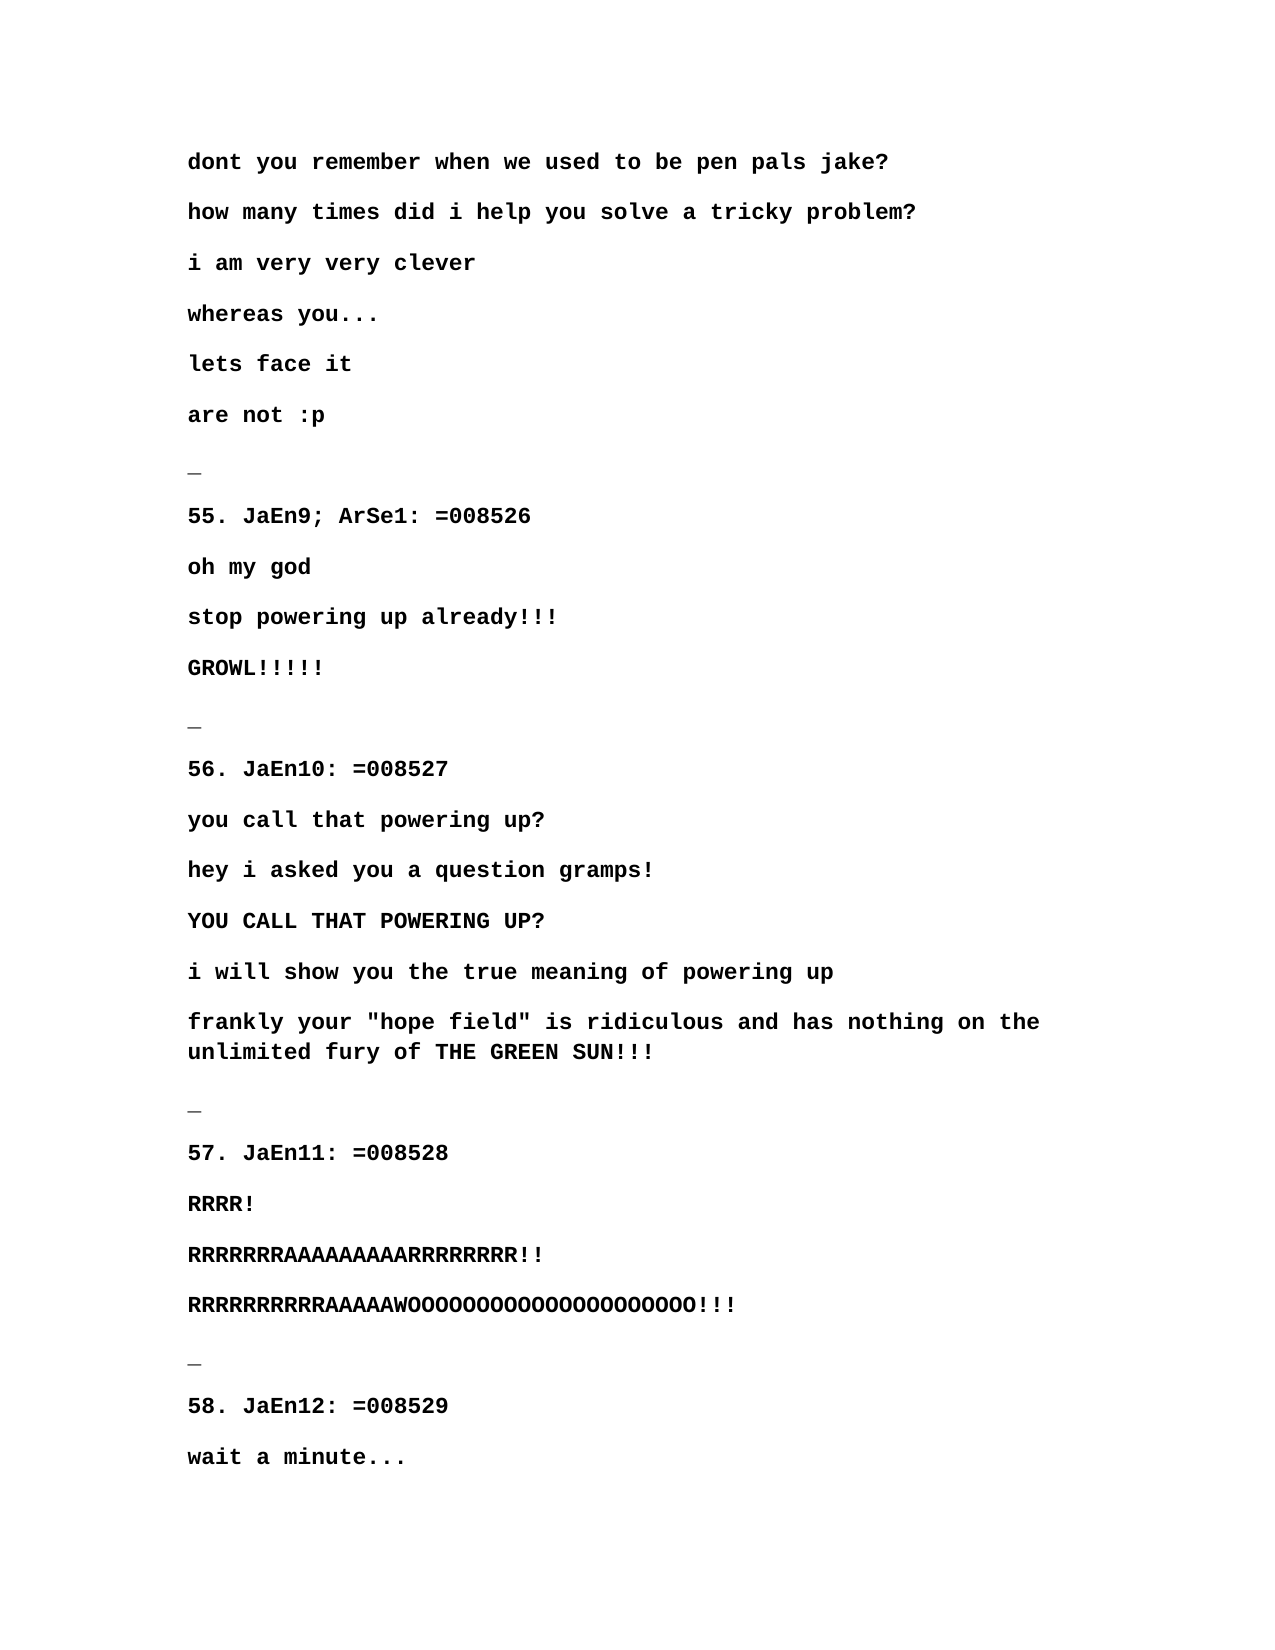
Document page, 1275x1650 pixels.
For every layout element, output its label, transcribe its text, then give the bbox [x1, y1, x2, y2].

text RRRR! [187, 1192, 1087, 1218]
text are not :p [187, 403, 1087, 429]
text 58. JaEn12: =008529 [187, 1395, 1087, 1421]
text 56. JaEn10: =008527 [187, 757, 1087, 783]
text RRRRRRRRRRAAAAAWOOOOOOOOOOOOOOOOOOOOO!!! [187, 1293, 1087, 1319]
text how many times did i help you solve a tricky problem? [187, 201, 1087, 227]
text frankly your "hope field" is ridiculous and has nothing on the unlimited fury of THE GREEN SUN!!! [187, 1011, 1087, 1066]
text _ [187, 454, 1087, 480]
text _ [187, 707, 1087, 733]
text hey i asked you a question gramps! [187, 859, 1087, 885]
text _ [187, 1344, 1087, 1370]
text 57. JaEn11: =008528 [187, 1142, 1087, 1168]
text RRRRRRRAAAAAAAAARRRRRRRR!! [187, 1243, 1087, 1269]
text lets face it [187, 352, 1087, 378]
text i will show you the true meaning of powering up [187, 960, 1087, 986]
text you call that powering up? [187, 808, 1087, 834]
text wait a minute... [187, 1445, 1087, 1471]
text GROWL!!!!! [187, 656, 1087, 682]
text dont you remember when we used to be pen pals jake? [187, 150, 1087, 176]
text stop powering up already!!! [187, 606, 1087, 632]
text i am very very clever [187, 251, 1087, 277]
text _ [187, 1091, 1087, 1117]
text whereas you... [187, 302, 1087, 328]
text 55. JaEn9; ArSe1: =008526 [187, 504, 1087, 530]
text oh my god [187, 555, 1087, 581]
text YOU CALL THAT POWERING UP? [187, 909, 1087, 935]
